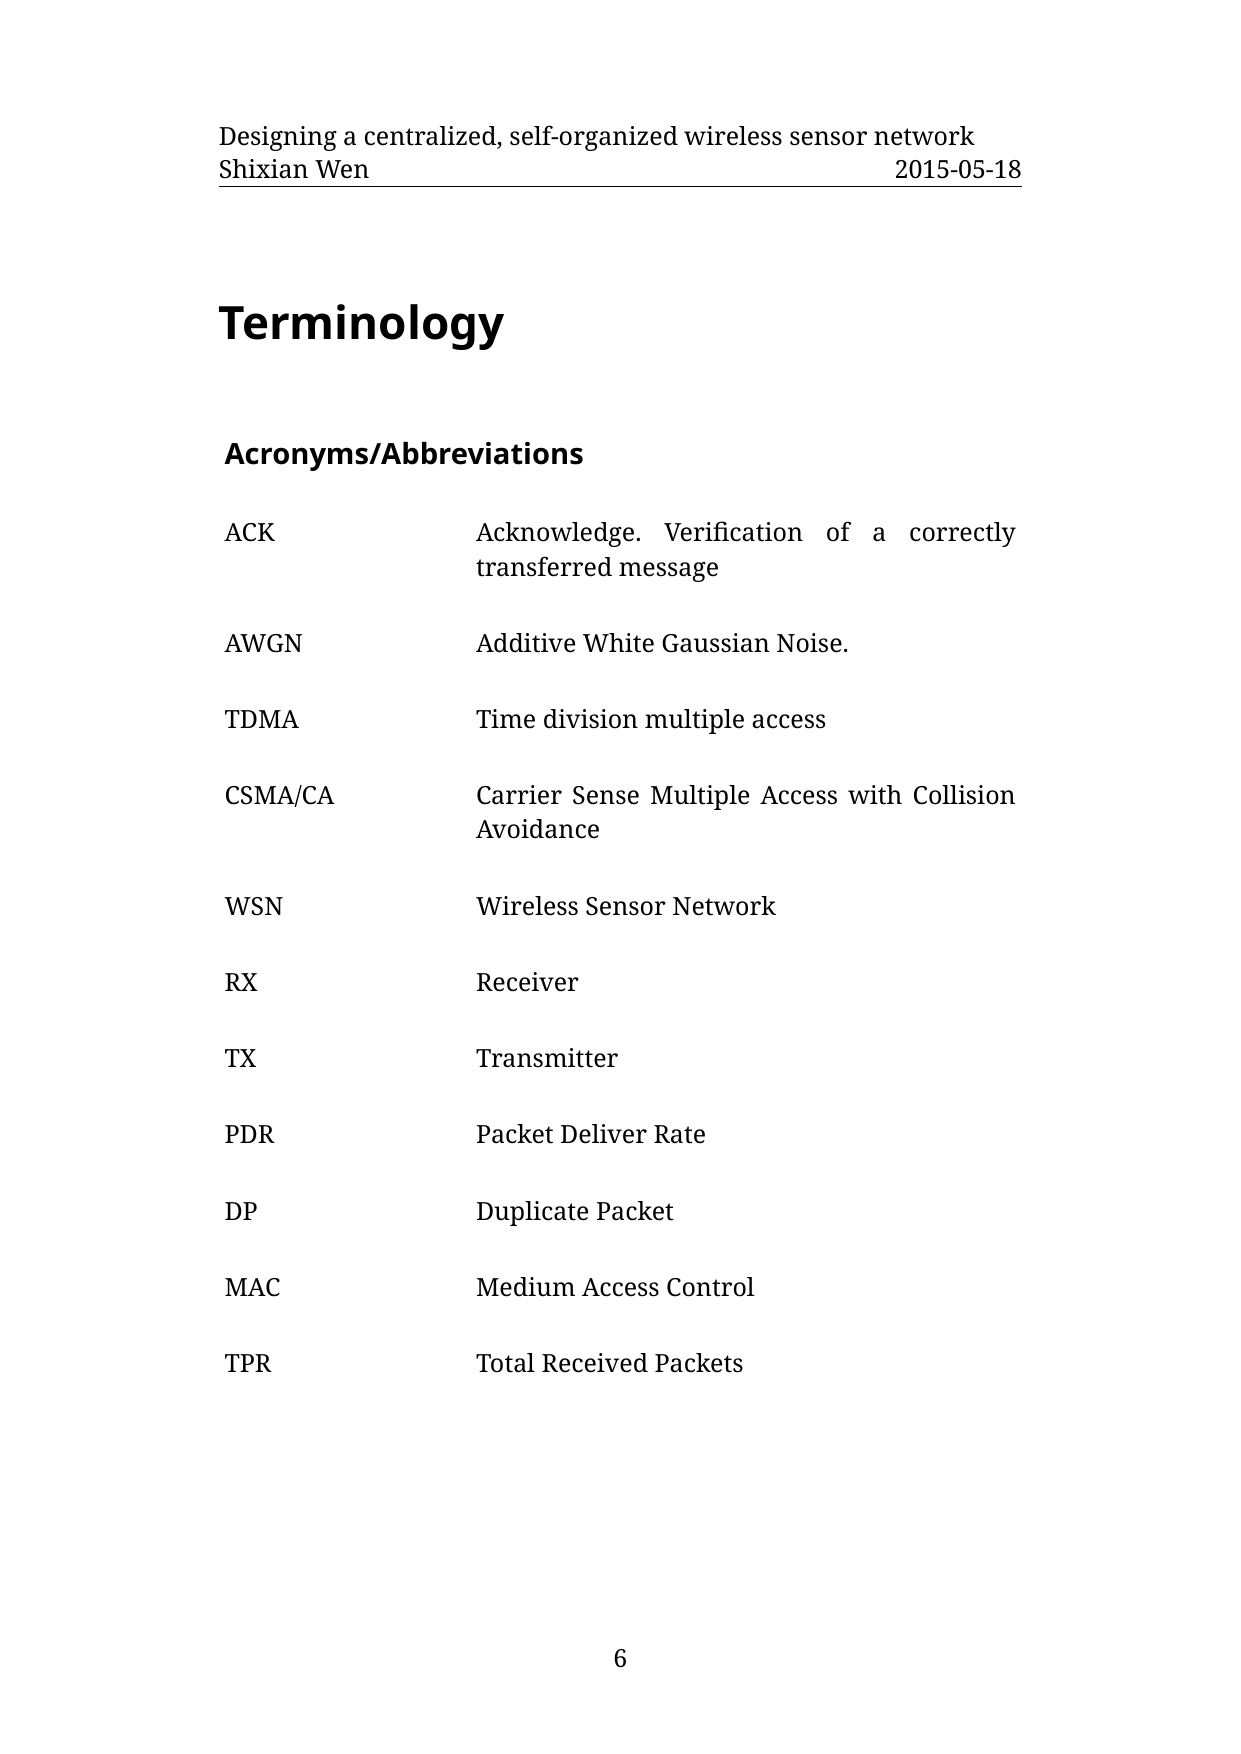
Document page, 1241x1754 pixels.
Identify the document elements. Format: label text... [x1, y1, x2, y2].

table_cell Carrier Sense Multiple Access with Collision Avoidance [470, 766, 1022, 877]
table_cell Packet Deliver Rate [470, 1105, 1022, 1182]
table_cell AWGN [219, 614, 470, 690]
table_cell Additive White Gaussian Noise. [470, 614, 1022, 690]
table_cell Wireless Sensor Network [470, 877, 1022, 953]
table_cell Medium Access Control [470, 1258, 1022, 1334]
table_cell TDMA [219, 690, 470, 766]
table_cell Acknowledge. Verification of a correctly transferred message [470, 504, 1022, 614]
table_cell Time division multiple access [470, 690, 1022, 766]
table_cell WSN [219, 877, 470, 953]
table_cell ACK [219, 504, 470, 614]
subtitle Terminology [218, 291, 1022, 353]
table_cell DP [219, 1182, 470, 1258]
table_cell Duplicate Packet [470, 1182, 1022, 1258]
table_header Acronyms/Abbreviations [219, 422, 1022, 503]
table_cell RX [219, 953, 470, 1029]
table_cell Total Received Packets [470, 1334, 1022, 1410]
table_cell PDR [219, 1105, 470, 1182]
table_cell TPR [219, 1334, 470, 1410]
table_cell TX [219, 1029, 470, 1105]
table_cell Receiver [470, 953, 1022, 1029]
table_cell MAC [219, 1258, 470, 1334]
table_cell CSMA/CA [219, 766, 470, 877]
table_cell Transmitter [470, 1029, 1022, 1105]
